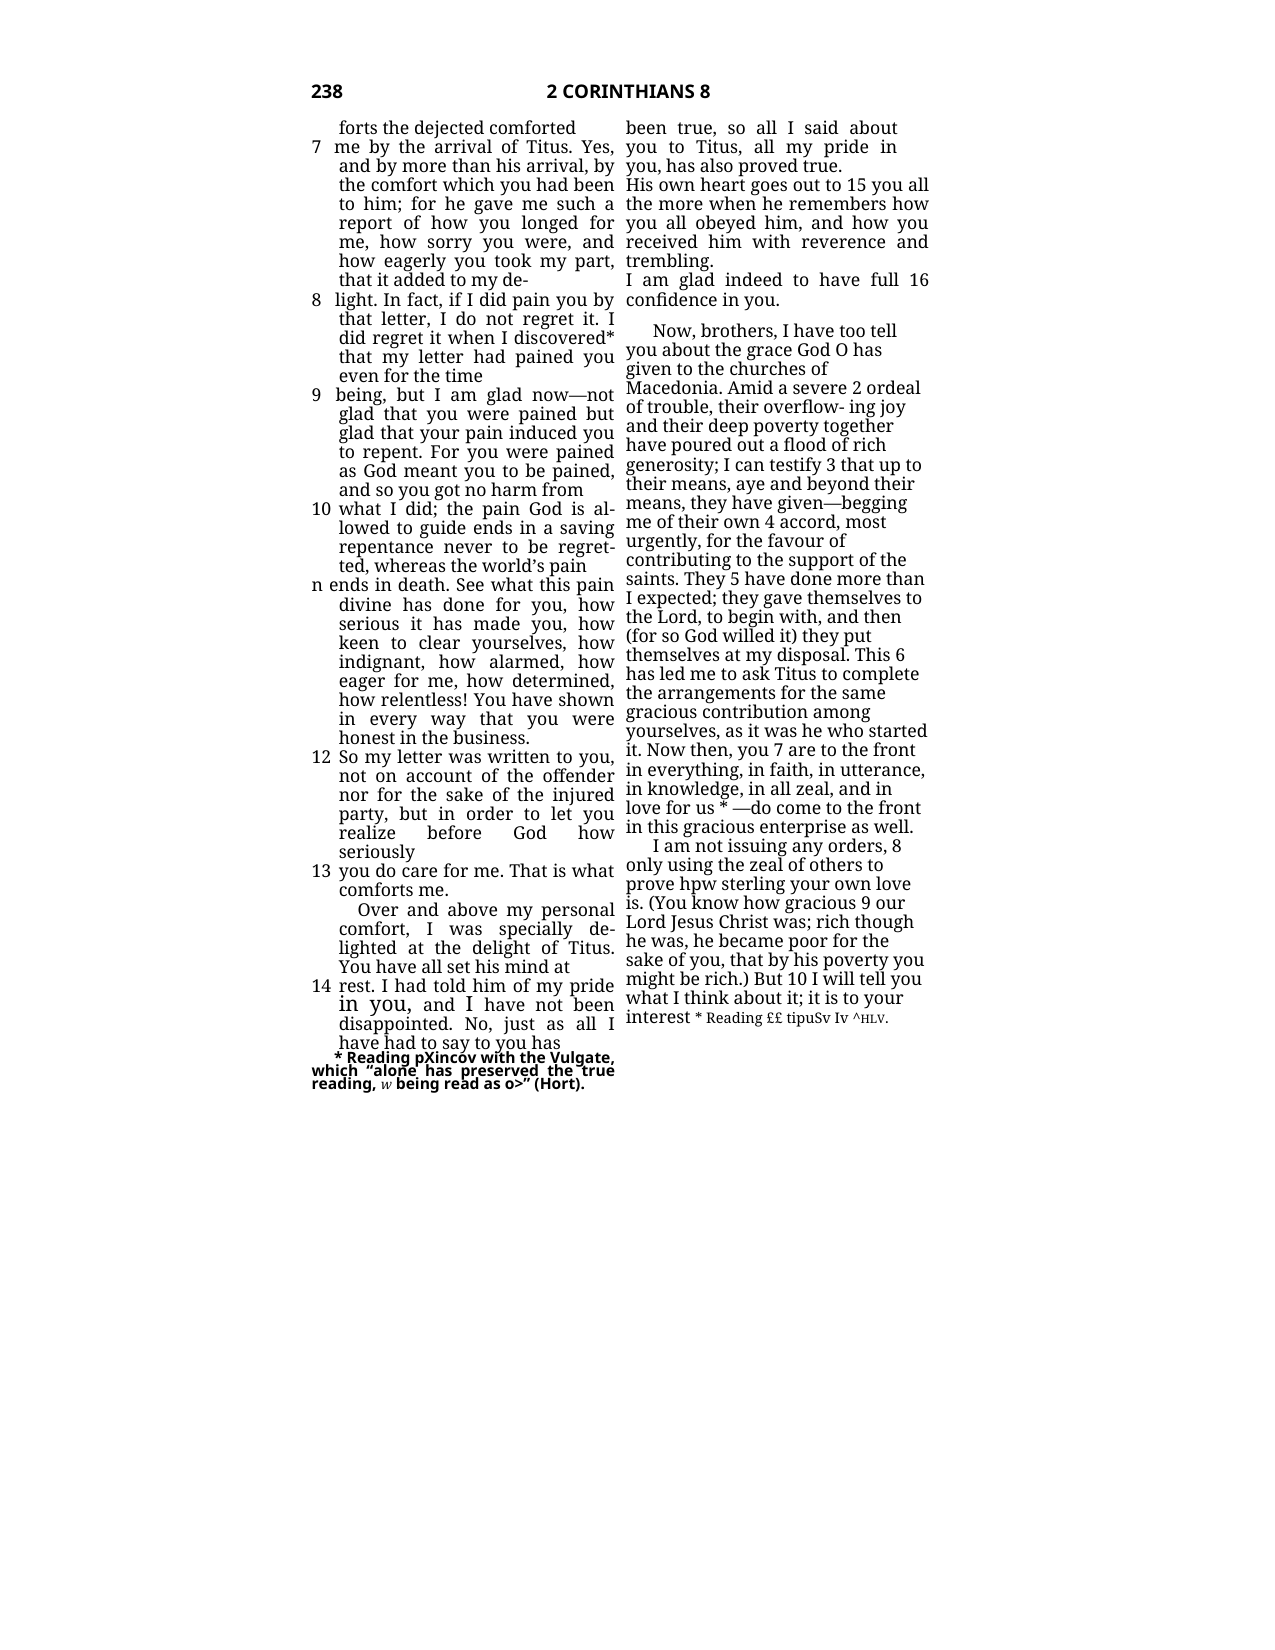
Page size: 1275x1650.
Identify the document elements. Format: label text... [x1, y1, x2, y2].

text Over and above my personal comfort, I was specially de­lighted at the delight of Titus. You have all set his mind at [338, 901, 615, 977]
text which “alone has preserved the true read­ing, w being read as o>” (Hort). [311, 1066, 615, 1092]
list light. In fact, if I did pain you by that letter, I do not regret it. I did regret it when I dis­covered* that my letter had pained you even for the time [311, 291, 615, 386]
text n ends in death. See what this pain divine has done for you, how serious it has made you, how keen to clear your­selves, how indignant, how alarmed, how eager for me, how determined, how relentless! You have shown in every way that you were honest in the business. [311, 577, 615, 748]
list me by the arrival of Titus. Yes, and by more than his arrival, by the comfort which you had been to him; for he gave me such a report of how you longed for me, how sorry you were, and how eagerly you took my part, that it added to my de- [311, 138, 615, 291]
text I am glad indeed to have full 16 confidence in you. [626, 272, 929, 310]
text been true, so all I said about you to Titus, all my pride in you, has also proved true. [626, 119, 898, 176]
text * Reading pXincov with the Vulgate, [311, 1053, 615, 1066]
list being, but I am glad now—not glad that you were pained but glad that your pain induced you to repent. For you were pained as God meant you to be pained, and so you got no harm from [311, 386, 615, 500]
text forts the dejected comforted [338, 119, 615, 138]
text I am not issuing any orders, 8 only using the zeal of others to prove hpw sterling your own love is. (You know how gracious 9 our Lord Jesus Christ was; rich though he was, he became poor for the sake of you, that by his poverty you might be rich.) But 10 I will tell you what I think about it; it is to your interest * Reading ££ tipuSv Iv ^hlv. [626, 837, 929, 1028]
list So my letter was written to you, not on account of the offender nor for the sake of the injured party, but in order to let you realize before God how seriously [311, 748, 615, 863]
list what I did; the pain God is al­lowed to guide ends in a saving repentance never to be regret­ted, whereas the world’s pain [311, 500, 615, 577]
text Now, brothers, I have too tell you about the grace God O has given to the churches of Macedonia. Amid a severe 2 ordeal of trouble, their overflow- ing joy and their deep poverty together have poured out a flood of rich generosity; I can testify 3 that up to their means, aye and beyond their means, they have given—begging me of their own 4 accord, most urgently, for the favour of contributing to the support of the saints. They 5 have done more than I expected; they gave themselves to the Lord, to begin with, and then (for so God willed it) they put themselves at my disposal. This 6 has led me to ask Titus to com­plete the arrangements for the same gracious contribution among yourselves, as it was he who started it. Now then, you 7 are to the front in everything, in faith, in utterance, in knowl­edge, in all zeal, and in love for us * —do come to the front in this gracious enterprise as well. [626, 322, 929, 837]
list you do care for me. That is what comforts me. [311, 863, 615, 901]
list rest. I had told him of my pride in you, and I have not been disappointed. No, just as all I have had to say to you has [311, 977, 615, 1053]
text His own heart goes out to 15 you all the more when he re­members how you all obeyed him, and how you received him with reverence and trembling. [626, 176, 929, 272]
